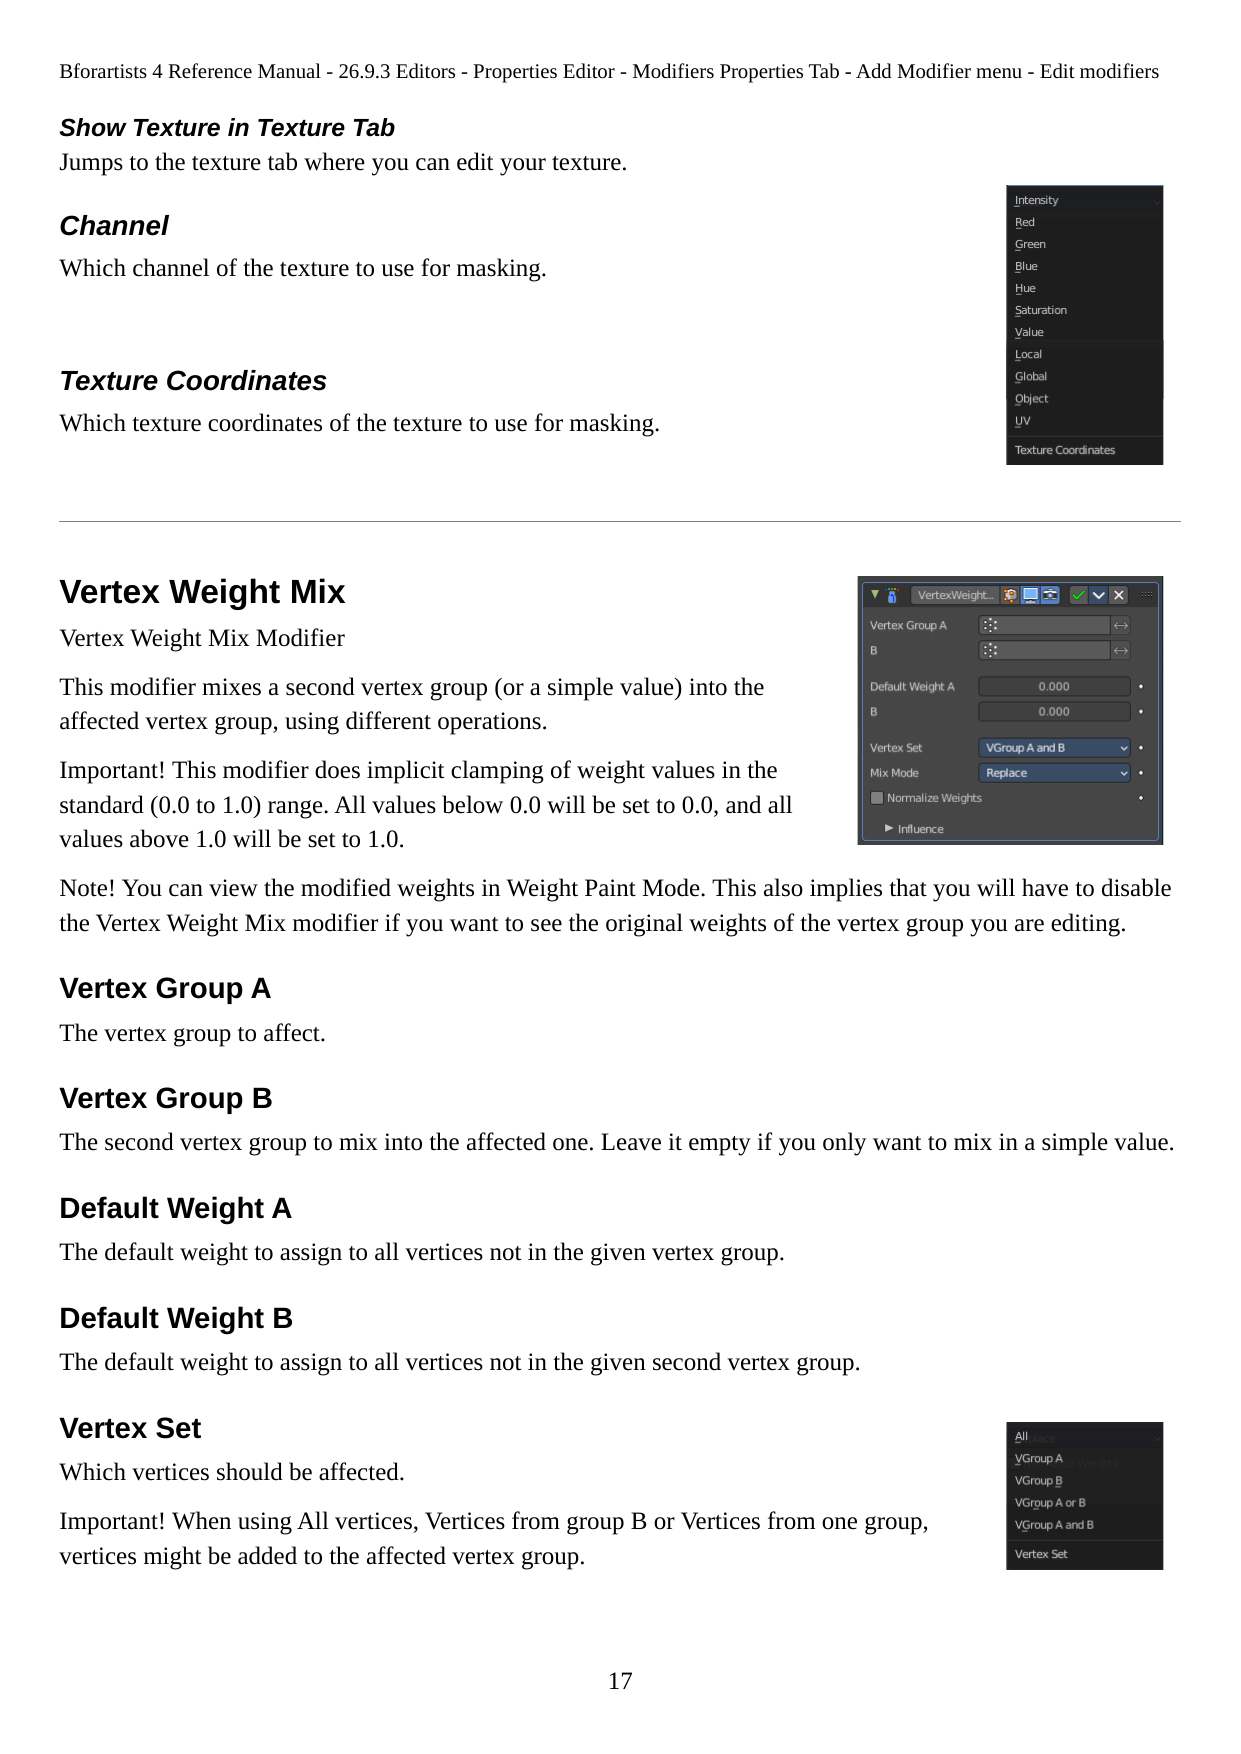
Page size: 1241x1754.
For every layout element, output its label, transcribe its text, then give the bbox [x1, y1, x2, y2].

text This modifier mixes a second vertex group (or a simple value) into the affected vertex group, using different operations. [59, 672, 857, 735]
text The second vertex group to mix into the affected one. Leave it empty if you only want to mix in a simple value. [59, 1127, 1181, 1156]
picture [857, 576, 1164, 845]
subtitle Show Texture in Texture Tab [59, 113, 1181, 141]
picture [1006, 185, 1164, 465]
text Jumps to the texture tab where you can edit your texture. [59, 147, 1181, 176]
subtitle Default Weight A [59, 1191, 1181, 1225]
subtitle Channel [59, 209, 1006, 241]
text Vertex Weight Mix Modifier [59, 623, 857, 651]
text The vertex group to affect. [59, 1018, 1181, 1046]
text Which texture coordinates of the texture to use for masking. [59, 408, 1006, 437]
text Note! You can view the modified weights in Weight Paint Mode. This also implies that you will have to disable the Vertex Weight Mix modifier if you want to see the original weights of the vertex group you are editing. [59, 873, 1181, 936]
subtitle Vertex Weight Mix [59, 571, 1181, 610]
text Which channel of the texture to use for masking. [59, 253, 1006, 282]
text Important! This modifier does implicit clamping of weight values in the standard (0.0 to 1.0) range. All values below 0.0 will be set to 0.0, and all values above 1.0 will be set to 1.0. [59, 755, 1181, 853]
text Which vertices should be affected. [59, 1457, 1006, 1486]
subtitle Vertex Group A [59, 971, 1181, 1005]
text Important! When using All vertices, Vertices from group B or Vertices from one group, vertices might be added to the affected vertex group. [59, 1506, 1006, 1569]
subtitle [1164, 364, 1181, 396]
subtitle [1164, 209, 1181, 241]
text The default weight to assign to all vertices not in the given second vertex group. [59, 1347, 1181, 1376]
subtitle Default Weight B [59, 1301, 1181, 1335]
text The default weight to assign to all vertices not in the given vertex group. [59, 1237, 1181, 1266]
subtitle Vertex Group B [59, 1081, 1181, 1115]
subtitle Vertex Set [59, 1411, 1181, 1445]
picture [1006, 1422, 1164, 1570]
subtitle Texture Coordinates [59, 364, 1006, 396]
